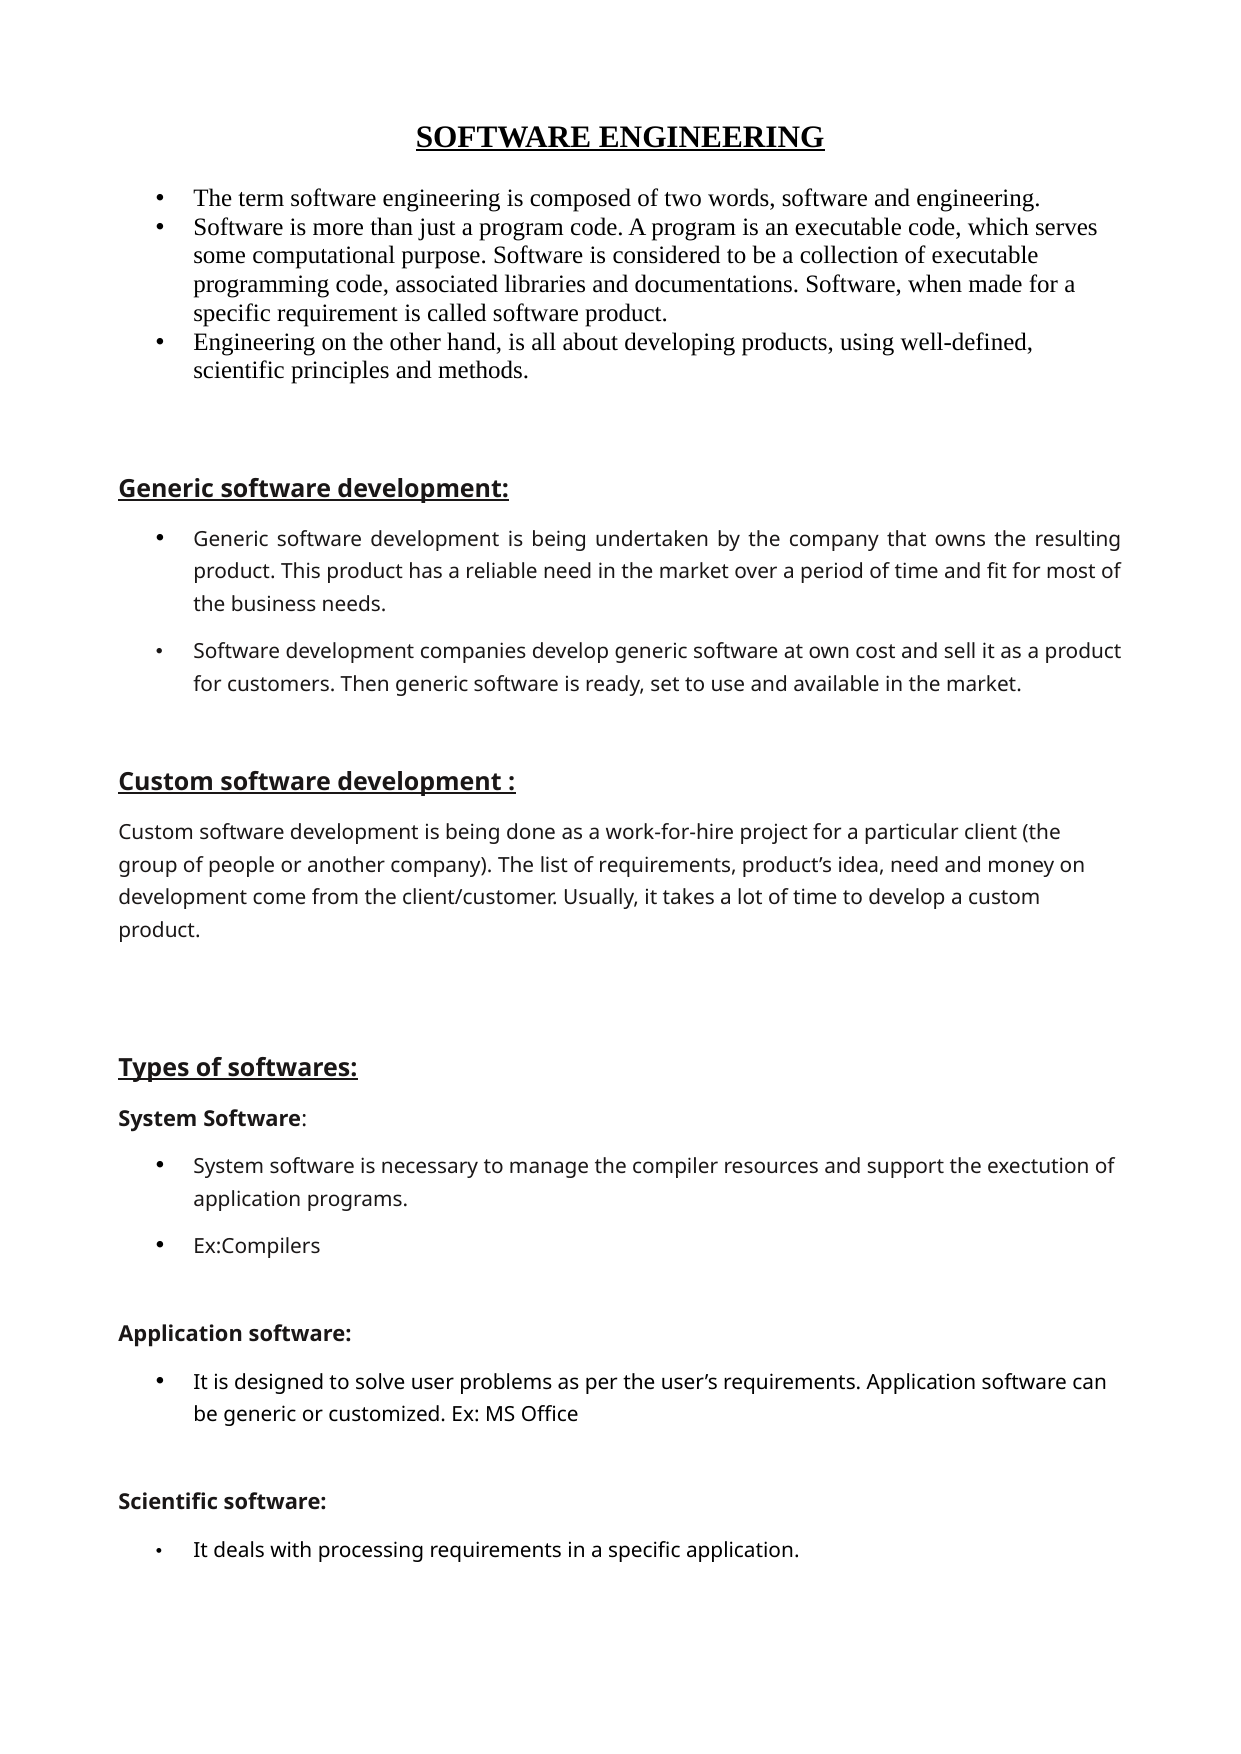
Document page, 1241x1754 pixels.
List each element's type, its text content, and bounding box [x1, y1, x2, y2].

text Types of softwares: [118, 1049, 1122, 1083]
list It deals with processing requirements in a specific application. [156, 1535, 1122, 1563]
list System software is necessary to manage the compiler resources and support the exectution of application programs. [156, 1152, 1122, 1213]
text Custom software development : [118, 763, 1122, 797]
text System Software: [118, 1103, 1122, 1133]
list Ex:Compilers [156, 1231, 1122, 1260]
list Engineering on the other hand, is all about developing products, using well-defined, scientific principles and methods. [156, 327, 1122, 384]
text SOFTWARE ENGINEERING [118, 118, 1122, 154]
list It is designed to solve user problems as per the user’s requirements. Application software can be generic or customized. Ex: MS Office [156, 1367, 1122, 1428]
list Software is more than just a program code. A program is an executable code, which serves some computational purpose. Software is considered to be a collection of executable programming code, associated libraries and documentations. Software, when made for a specific requirement is called software product. [156, 212, 1122, 327]
text Generic software development: [118, 470, 1122, 504]
text Application software: [118, 1318, 1122, 1348]
text Custom software development is being done as a work-for-hire project for a particular client (the group of people or another company). The list of requirements, product’s idea, need and money on development come from the client/customer. Usually, it takes a lot of time to develop a custom product. [118, 817, 1122, 943]
list Generic software development is being undertaken by the company that owns the resulting product. This product has a reliable need in the market over a period of time and fit for most of the business needs. [156, 524, 1122, 618]
list Software development companies develop generic software at own cost and sell it as a product for customers. Then generic software is ready, set to use and available in the market. [156, 636, 1122, 697]
list The term software engineering is composed of two words, software and engineering. [156, 183, 1122, 212]
text Scientific software: [118, 1486, 1122, 1516]
